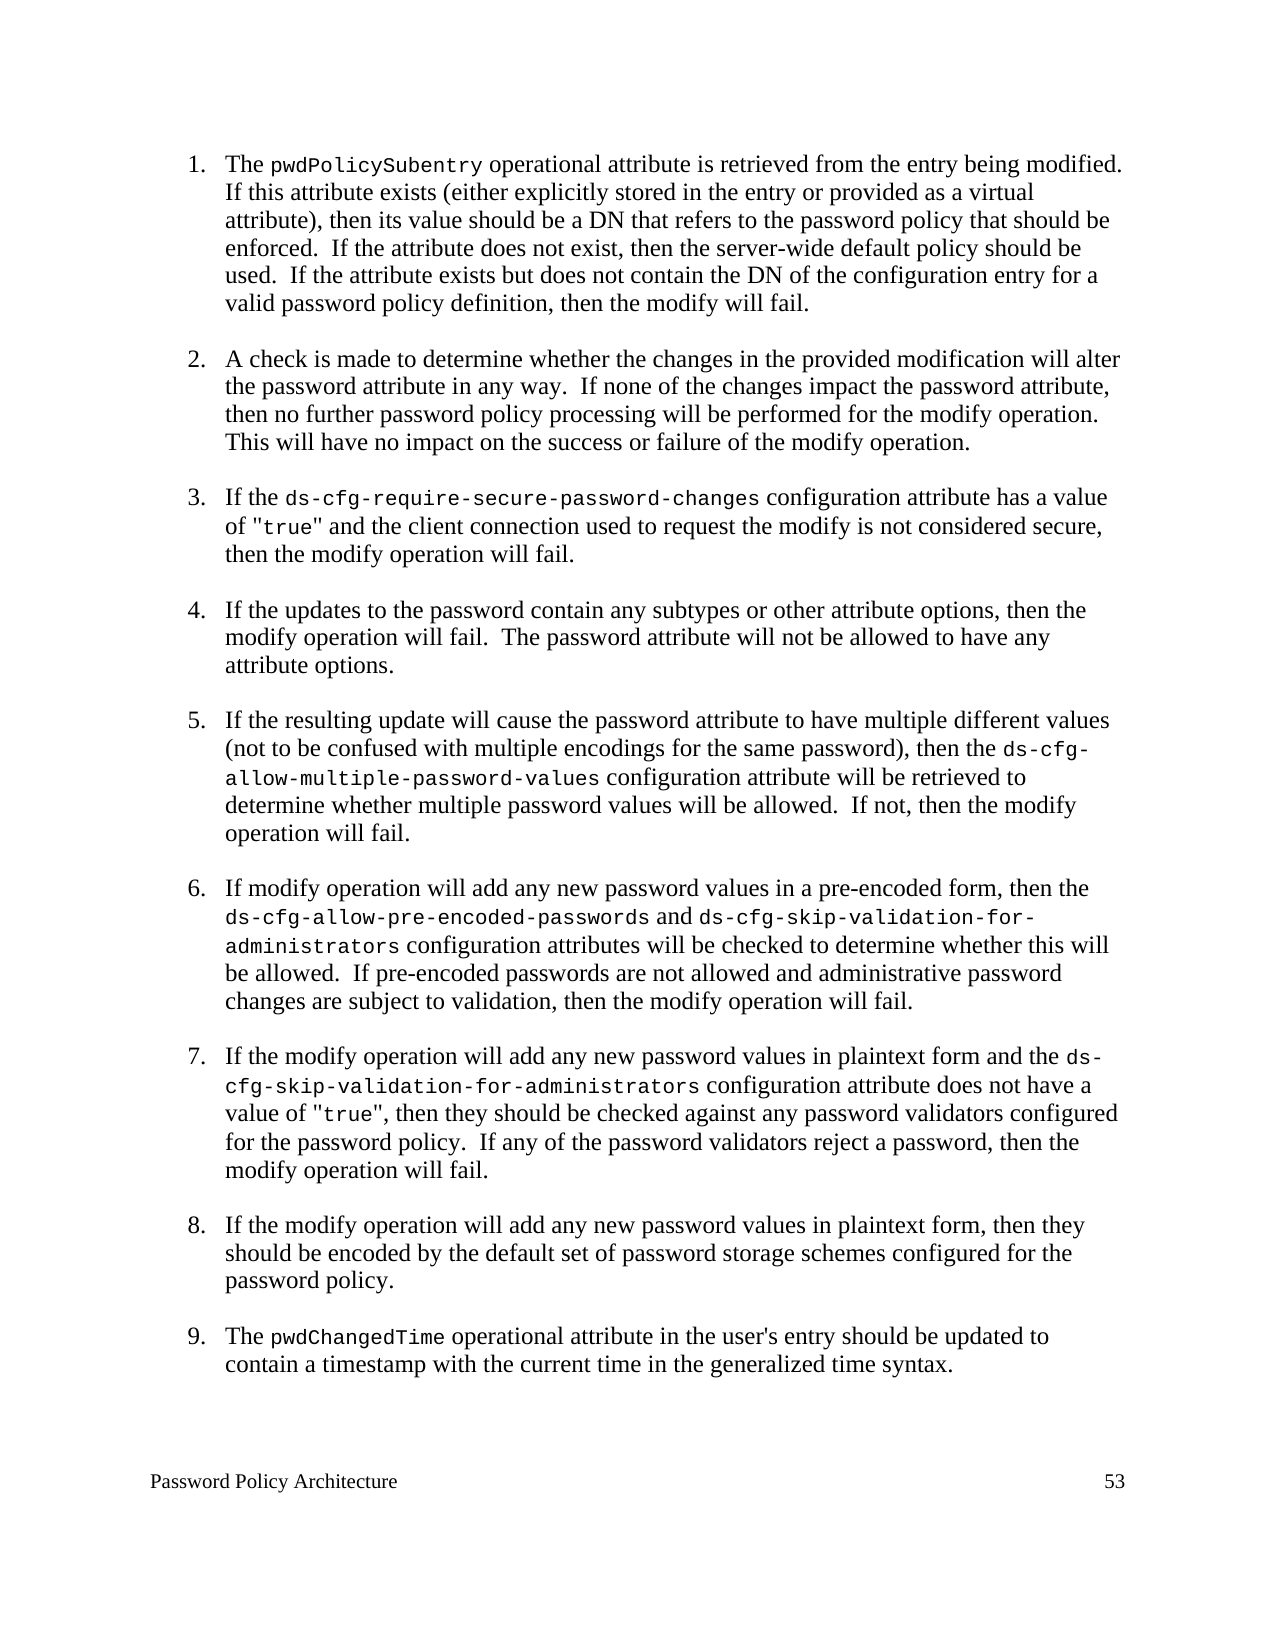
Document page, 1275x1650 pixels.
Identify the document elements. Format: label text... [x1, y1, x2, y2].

list If the updates to the password contain any subtypes or other attribute options, then the modify operation will fail. The password attribute will not be allowed to have any attribute options. [187, 596, 1125, 679]
list A check is made to determine whether the changes in the provided modification will alter the password attribute in any way. If none of the changes impact the password attribute, then no further password policy processing will be performed for the modify operation. This will have no impact on the success or failure of the modify operation. [187, 345, 1125, 456]
list If the modify operation will add any new password values in plaintext form and the ds-cfg-skip-validation-for-administrators configuration attribute does not have a value of "true", then they should be checked against any password validators configured for the password policy. If any of the password validators reject a password, then the modify operation will fail. [187, 1042, 1125, 1183]
list If the modify operation will add any new password values in plaintext form, then they should be encoded by the default set of password storage schemes configured for the password policy. [187, 1211, 1125, 1294]
list If the ds-cfg-require-secure-password-changes configuration attribute has a value of "true" and the client connection used to request the modify is not considered secure, then the modify operation will fail. [187, 483, 1125, 568]
list The pwdChangedTime operational attribute in the user's entry should be updated to contain a timestamp with the current time in the generalized time syntax. [187, 1322, 1125, 1378]
list If modify operation will add any new password values in a pre-encoded form, then the ds-cfg-allow-pre-encoded-passwords and ds-cfg-skip-validation-for-administrators configuration attributes will be checked to determine whether this will be allowed. If pre-encoded passwords are not allowed and administrative password changes are subject to validation, then the modify operation will fail. [187, 874, 1125, 1015]
list The pwdPolicySubentry operational attribute is retrieved from the entry being modified. If this attribute exists (either explicitly stored in the entry or provided as a virtual attribute), then its value should be a DN that refers to the password policy that should be enforced. If the attribute does not exist, then the server-wide default policy should be used. If the attribute exists but does not contain the DN of the configuration entry for a valid password policy definition, then the modify will fail. [187, 150, 1125, 317]
list If the resulting update will cause the password attribute to have multiple different values (not to be confused with multiple encodings for the same password), then the ds-cfg-allow-multiple-password-values configuration attribute will be retrieved to determine whether multiple password values will be allowed. If not, then the modify operation will fail. [187, 707, 1125, 847]
